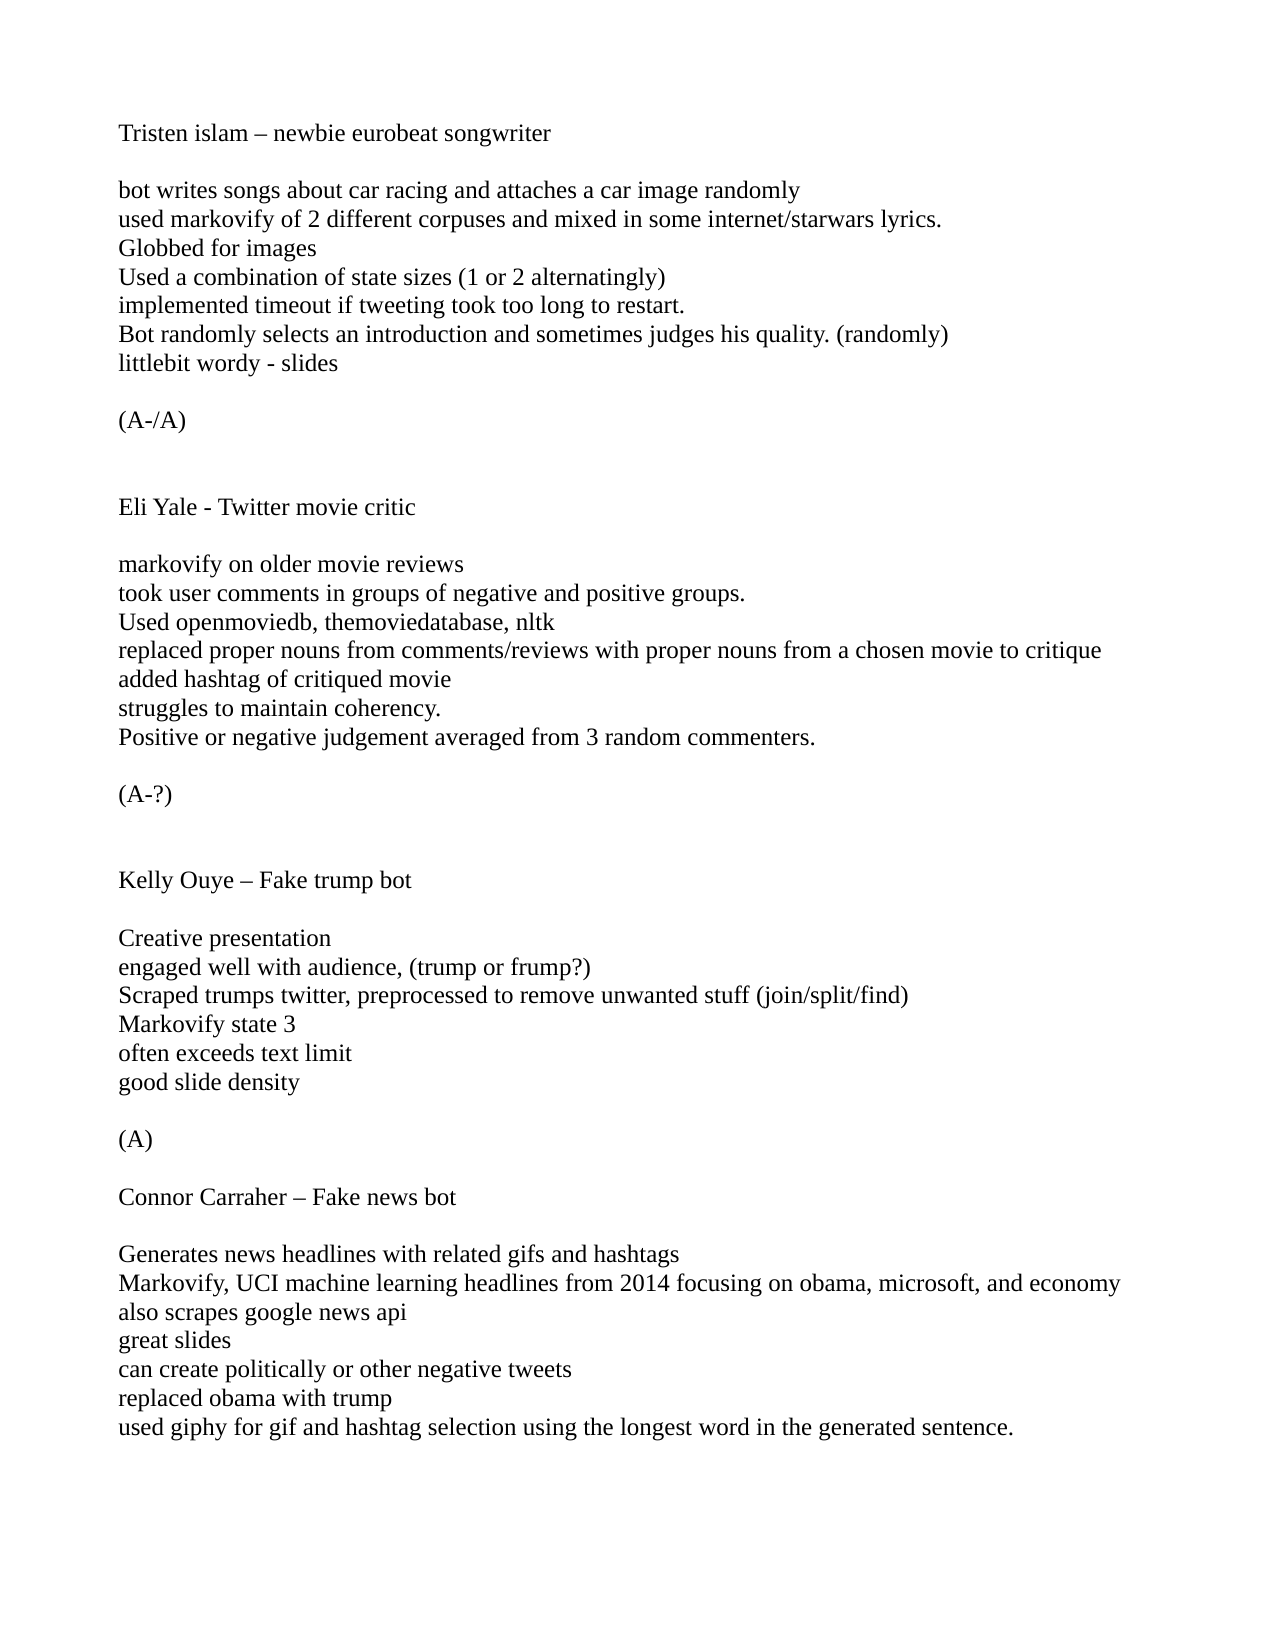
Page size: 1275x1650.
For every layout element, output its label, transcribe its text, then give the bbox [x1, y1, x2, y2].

text bot writes songs about car racing and attaches a car image randomly [118, 176, 1157, 204]
text Generates news headlines with related gifs and hashtags [118, 1239, 1157, 1268]
text implemented timeout if tweeting took too long to restart. [118, 291, 1157, 319]
text also scrapes google news api [118, 1297, 1157, 1326]
text struggles to maintain coherency. [118, 693, 1157, 722]
text (A-?) [118, 779, 1157, 808]
text used markovify of 2 different corpuses and mixed in some internet/starwars lyrics. [118, 204, 1157, 233]
text Markovify, UCI machine learning headlines from 2014 focusing on obama, microsoft, and economy [118, 1268, 1157, 1297]
text took user comments in groups of negative and positive groups. [118, 578, 1157, 607]
text Creative presentation [118, 923, 1157, 952]
text engaged well with audience, (trump or frump?) [118, 952, 1157, 981]
text (A) [118, 1124, 1157, 1153]
text can create politically or other negative tweets [118, 1354, 1157, 1383]
text Kelly Ouye – Fake trump bot [118, 866, 1157, 894]
text added hashtag of critiqued movie [118, 664, 1157, 693]
text Used openmoviedb, themoviedatabase, nltk [118, 607, 1157, 636]
text Connor Carraher – Fake news bot [118, 1182, 1157, 1211]
text Eli Yale - Twitter movie critic [118, 492, 1157, 521]
text Scraped trumps twitter, preprocessed to remove unwanted stuff (join/split/find) [118, 981, 1157, 1009]
text Globbed for images [118, 233, 1157, 262]
text markovify on older movie reviews [118, 549, 1157, 578]
text (A-/A) [118, 406, 1157, 434]
text Markovify state 3 [118, 1009, 1157, 1038]
text replaced proper nouns from comments/reviews with proper nouns from a chosen movie to critique [118, 636, 1157, 664]
text Bot randomly selects an introduction and sometimes judges his quality. (randomly) [118, 319, 1157, 348]
text Used a combination of state sizes (1 or 2 alternatingly) [118, 262, 1157, 291]
text good slide density [118, 1067, 1157, 1096]
text replaced obama with trump [118, 1383, 1157, 1412]
text great slides [118, 1326, 1157, 1354]
text Tristen islam – newbie eurobeat songwriter [118, 118, 1157, 147]
text Positive or negative judgement averaged from 3 random commenters. [118, 722, 1157, 751]
text littlebit wordy - slides [118, 348, 1157, 377]
text used giphy for gif and hashtag selection using the longest word in the generated sentence. [118, 1412, 1157, 1441]
text often exceeds text limit [118, 1038, 1157, 1067]
